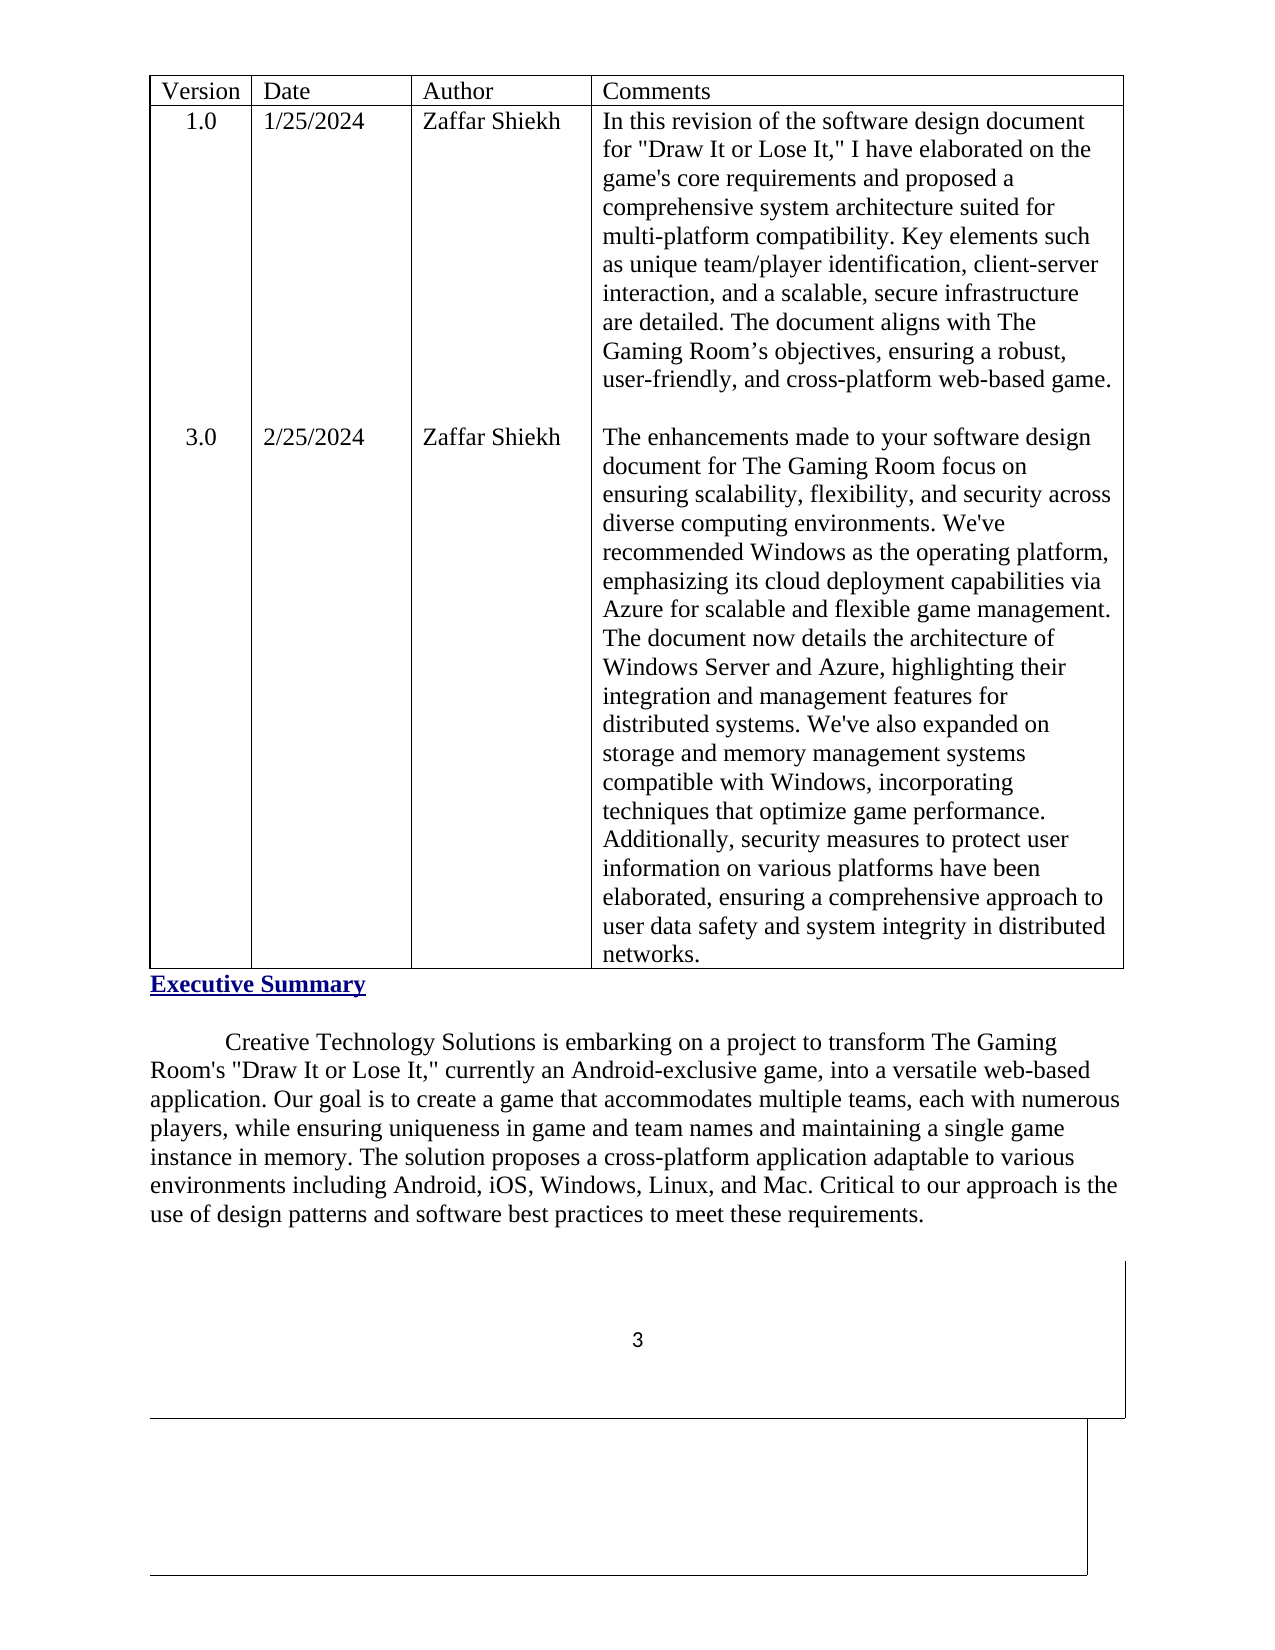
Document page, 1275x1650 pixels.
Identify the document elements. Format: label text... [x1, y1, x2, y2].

table_cell Zaffar Shiekh Zaffar Shiekh [412, 106, 591, 968]
table_header Author [412, 76, 591, 105]
subtitle Executive Summary [150, 969, 1125, 998]
table_cell In this revision of the software design document for "Draw It or Lose It," I have elaborated on the game's core requirements and proposed a comprehensive system architecture suited for multi-platform compatibility. Key elements such as unique team/player identification, client-server interaction, and a scalable, secure infrastructure are detailed. The document aligns with The Gaming Room’s objectives, ensuring a robust, user-friendly, and cross-platform web-based game. The enhancements made to your software design document for The Gaming Room focus on ensuring scalability, flexibility, and security across diverse computing environments. We've recommended Windows as the operating platform, emphasizing its cloud deployment capabilities via Azure for scalable and flexible game management. The document now details the architecture of Windows Server and Azure, highlighting their integration and management features for distributed systems. We've also expanded on storage and memory management systems compatible with Windows, incorporating techniques that optimize game performance. Additionally, security measures to protect user information on various platforms have been elaborated, ensuring a comprehensive approach to user data safety and system integrity in distributed networks. [592, 106, 1123, 968]
table_header Comments [592, 76, 1123, 105]
table_header Version [151, 76, 251, 105]
table_cell 1.0 3.0 [151, 106, 251, 968]
table_cell 1/25/2024 2/25/2024 [252, 106, 411, 968]
text Creative Technology Solutions is embarking on a project to transform The Gaming Room's "Draw It or Lose It," currently an Android-exclusive game, into a versatile web-based application. Our goal is to create a game that accommodates multiple teams, each with numerous players, while ensuring uniqueness in game and team names and maintaining a single game instance in memory. The solution proposes a cross-platform application adaptable to various environments including Android, iOS, Windows, Linux, and Mac. Critical to our approach is the use of design patterns and software best practices to meet these requirements. [150, 1027, 1125, 1228]
table_header Date [252, 76, 411, 105]
